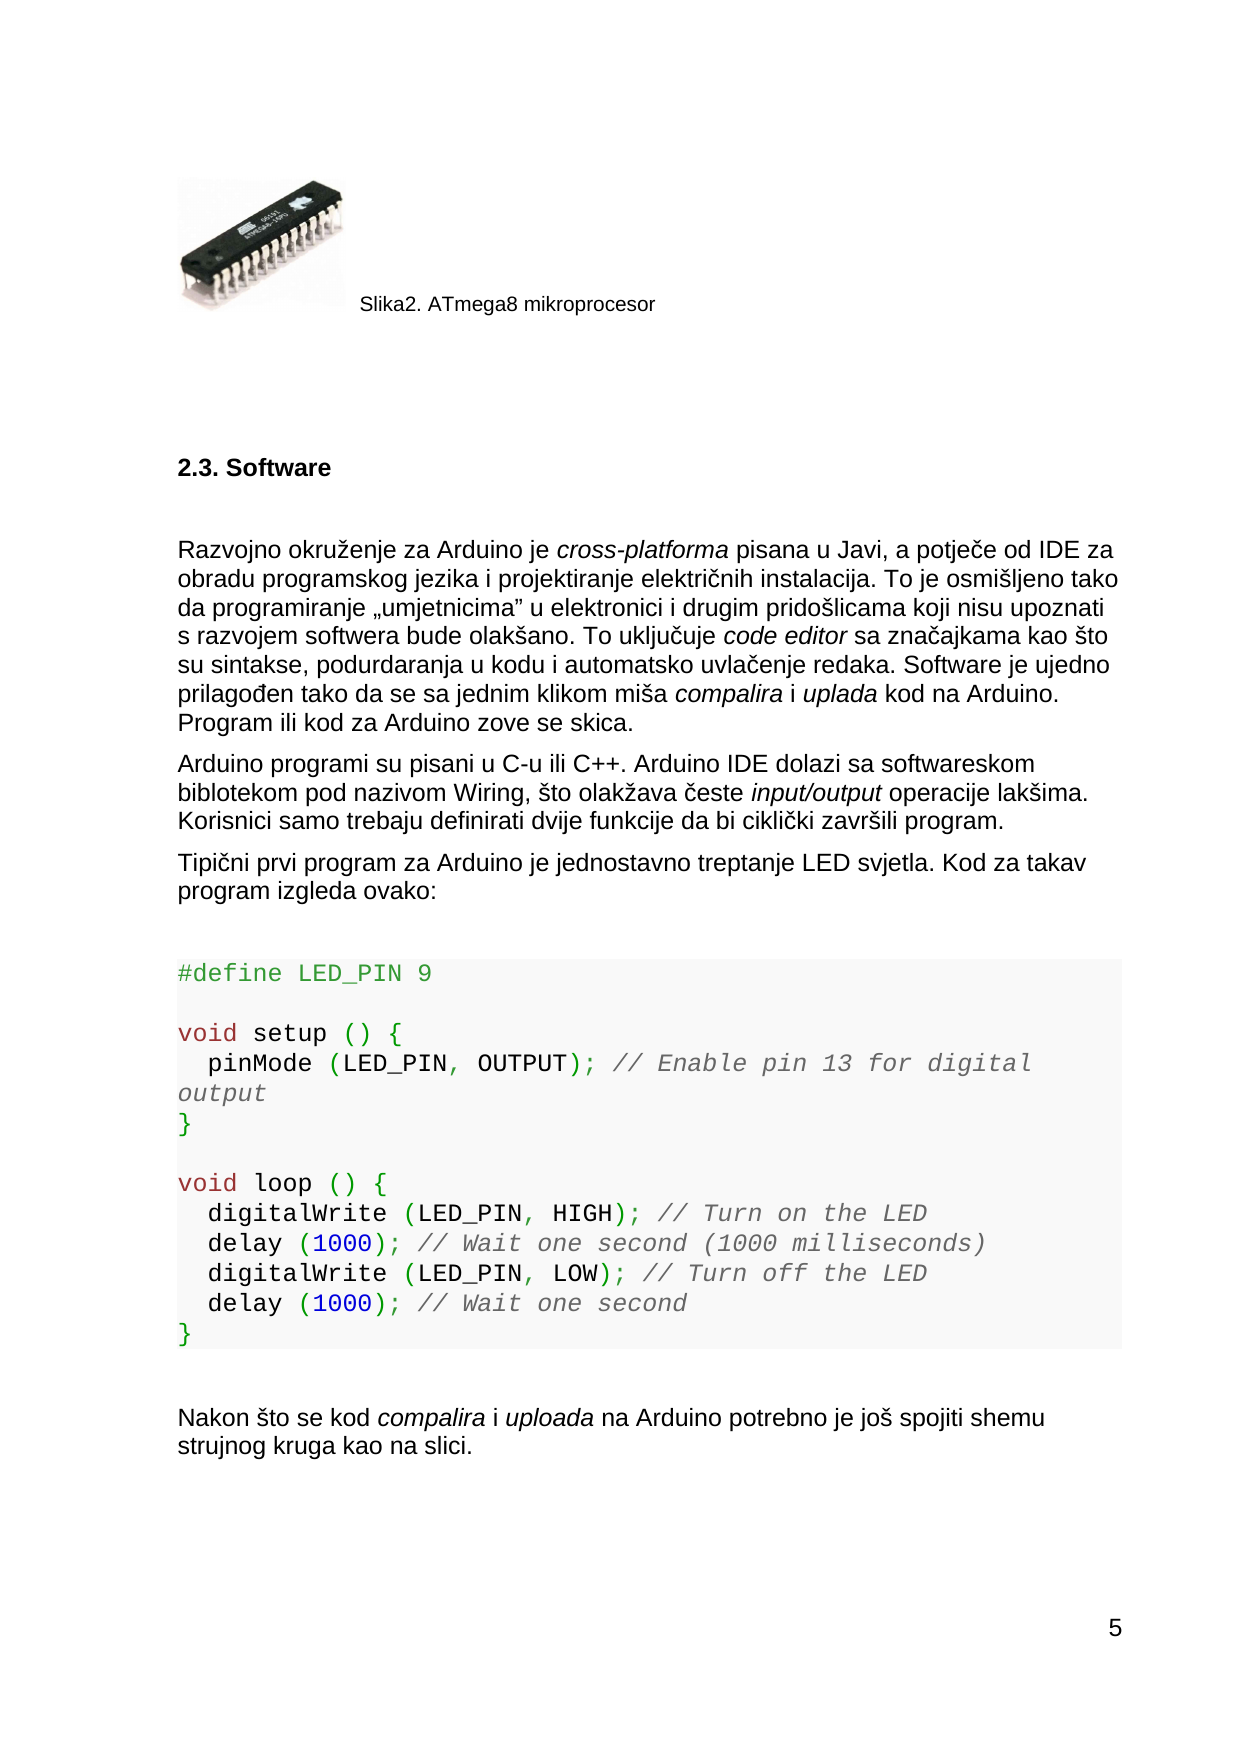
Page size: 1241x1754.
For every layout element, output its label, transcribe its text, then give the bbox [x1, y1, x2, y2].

text Slika2. ATmega8 mikroprocesor [177, 177, 1122, 316]
text } [177, 1109, 1122, 1139]
text Razvojno okruženje za Arduino je cross-platforma pisana u Javi, a potječe od IDE za obradu programskog jezika i projektiranje električnih instalacija. To je osmišljeno tako da programiranje „umjetnicima” u elektronici i drugim pridošlicama koji nisu upoznati s razvojem softwera bude olakšano. To uključuje code editor sa značajkama kao što su sintakse, podurdaranja u kodu i automatsko uvlačenje redaka. Software je ujedno prilagođen tako da se sa jednim klikom miša compalira i uplada kod na Arduino. Program ili kod za Arduino zove se skica. [177, 535, 1122, 736]
text digitalWrite (LED_PIN, HIGH); // Turn on the LED [177, 1199, 1122, 1229]
text delay (1000); // Wait one second (1000 milliseconds) [177, 1229, 1122, 1259]
text 2.3. Software [177, 452, 1122, 481]
text digitalWrite (LED_PIN, LOW); // Turn off the LED [177, 1259, 1122, 1289]
text void setup () { [177, 1019, 1122, 1049]
text Nakon što se kod compalira i uploada na Arduino potrebno je još spojiti shemu strujnog kruga kao na slici. [177, 1402, 1122, 1460]
text pinMode (LED_PIN, OUTPUT); // Enable pin 13 for digital output [177, 1049, 1122, 1109]
text #define LED_PIN 9 [177, 959, 1122, 989]
picture [177, 177, 346, 312]
text delay (1000); // Wait one second [177, 1289, 1122, 1319]
text Tipični prvi program za Arduino je jednostavno treptanje LED svjetla. Kod za takav program izgleda ovako: [177, 847, 1122, 905]
text void loop () { [177, 1169, 1122, 1199]
text } [177, 1319, 1122, 1349]
text Arduino programi su pisani u C-u ili C++. Arduino IDE dolazi sa softwareskom biblotekom pod nazivom Wiring, što olakžava česte input/output operacije lakšima. Korisnici samo trebaju definirati dvije funkcije da bi ciklički završili program. [177, 749, 1122, 835]
